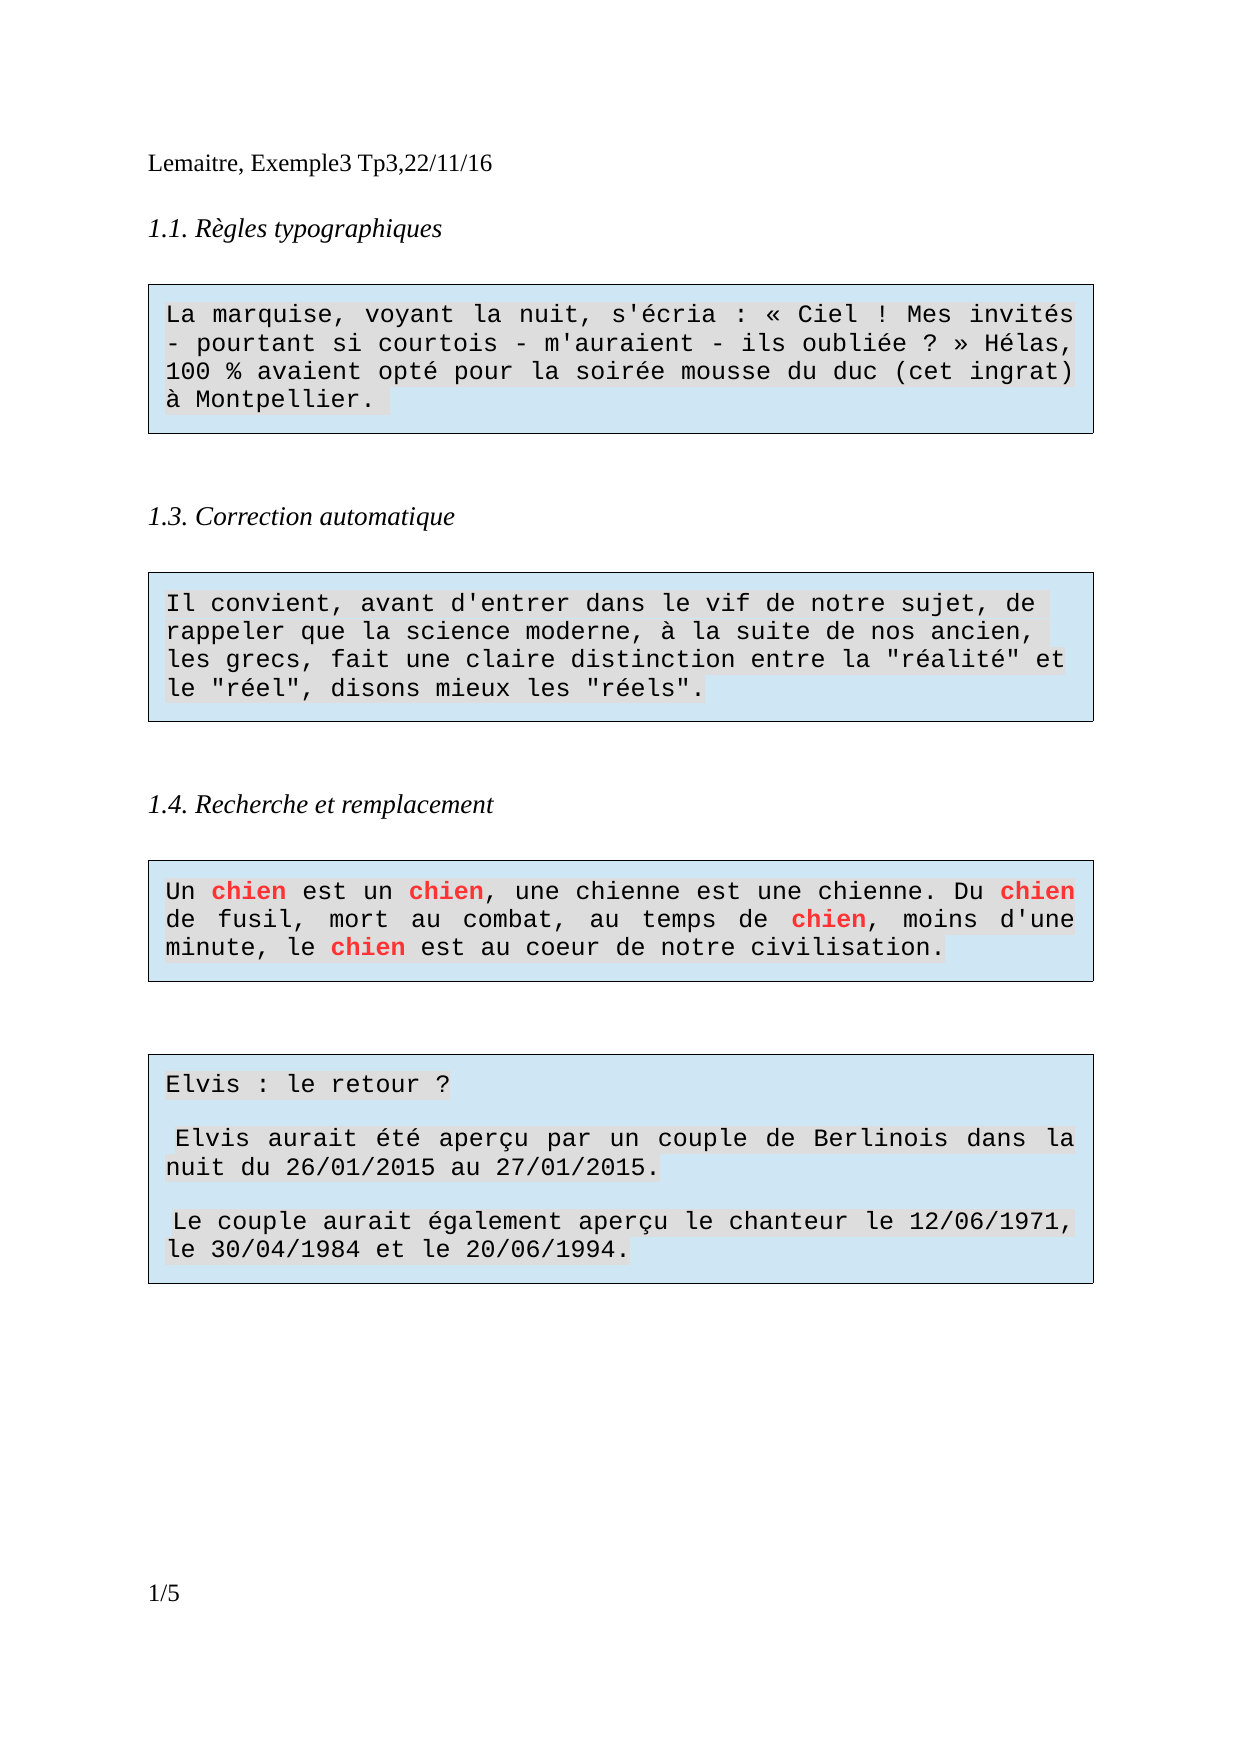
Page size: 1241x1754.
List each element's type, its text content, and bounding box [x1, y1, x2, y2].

text 1.4. Recherche et remplacement [148, 788, 1093, 819]
text Il convient, avant d'entrer dans le vif de notre sujet, de rappeler que la science moderne, à la suite de nos ancien, les grecs, fait une claire distinction entre la "réalité" et le "réel", disons mieux les "réels". [149, 573, 1093, 721]
text Elvis : le retour ? [149, 1055, 1093, 1100]
text 1.3. Correction automatique [148, 500, 1093, 531]
text Elvis aurait été aperçu par un couple de Berlinois dans la nuit du 26/01/2015 au 27/01/2015. [149, 1106, 1093, 1182]
text 1.1. Règles typographiques [148, 212, 1093, 243]
text Le couple aurait également aperçu le chanteur le 12/06/1971, le 30/04/1984 et le 20/06/1994. [149, 1188, 1093, 1283]
text La marquise, voyant la nuit, s'écria : « Ciel ! Mes invités - pourtant si courtois - m'auraient - ils oubliée ? » Hélas, 100 % avaient opté pour la soirée mousse du duc (cet ingrat) à Montpellier. [149, 285, 1093, 433]
text Un chien est un chien, une chienne est une chienne. Du chien de fusil, mort au combat, au temps de chien, moins d'une minute, le chien est au coeur de notre civilisation. [149, 861, 1093, 981]
